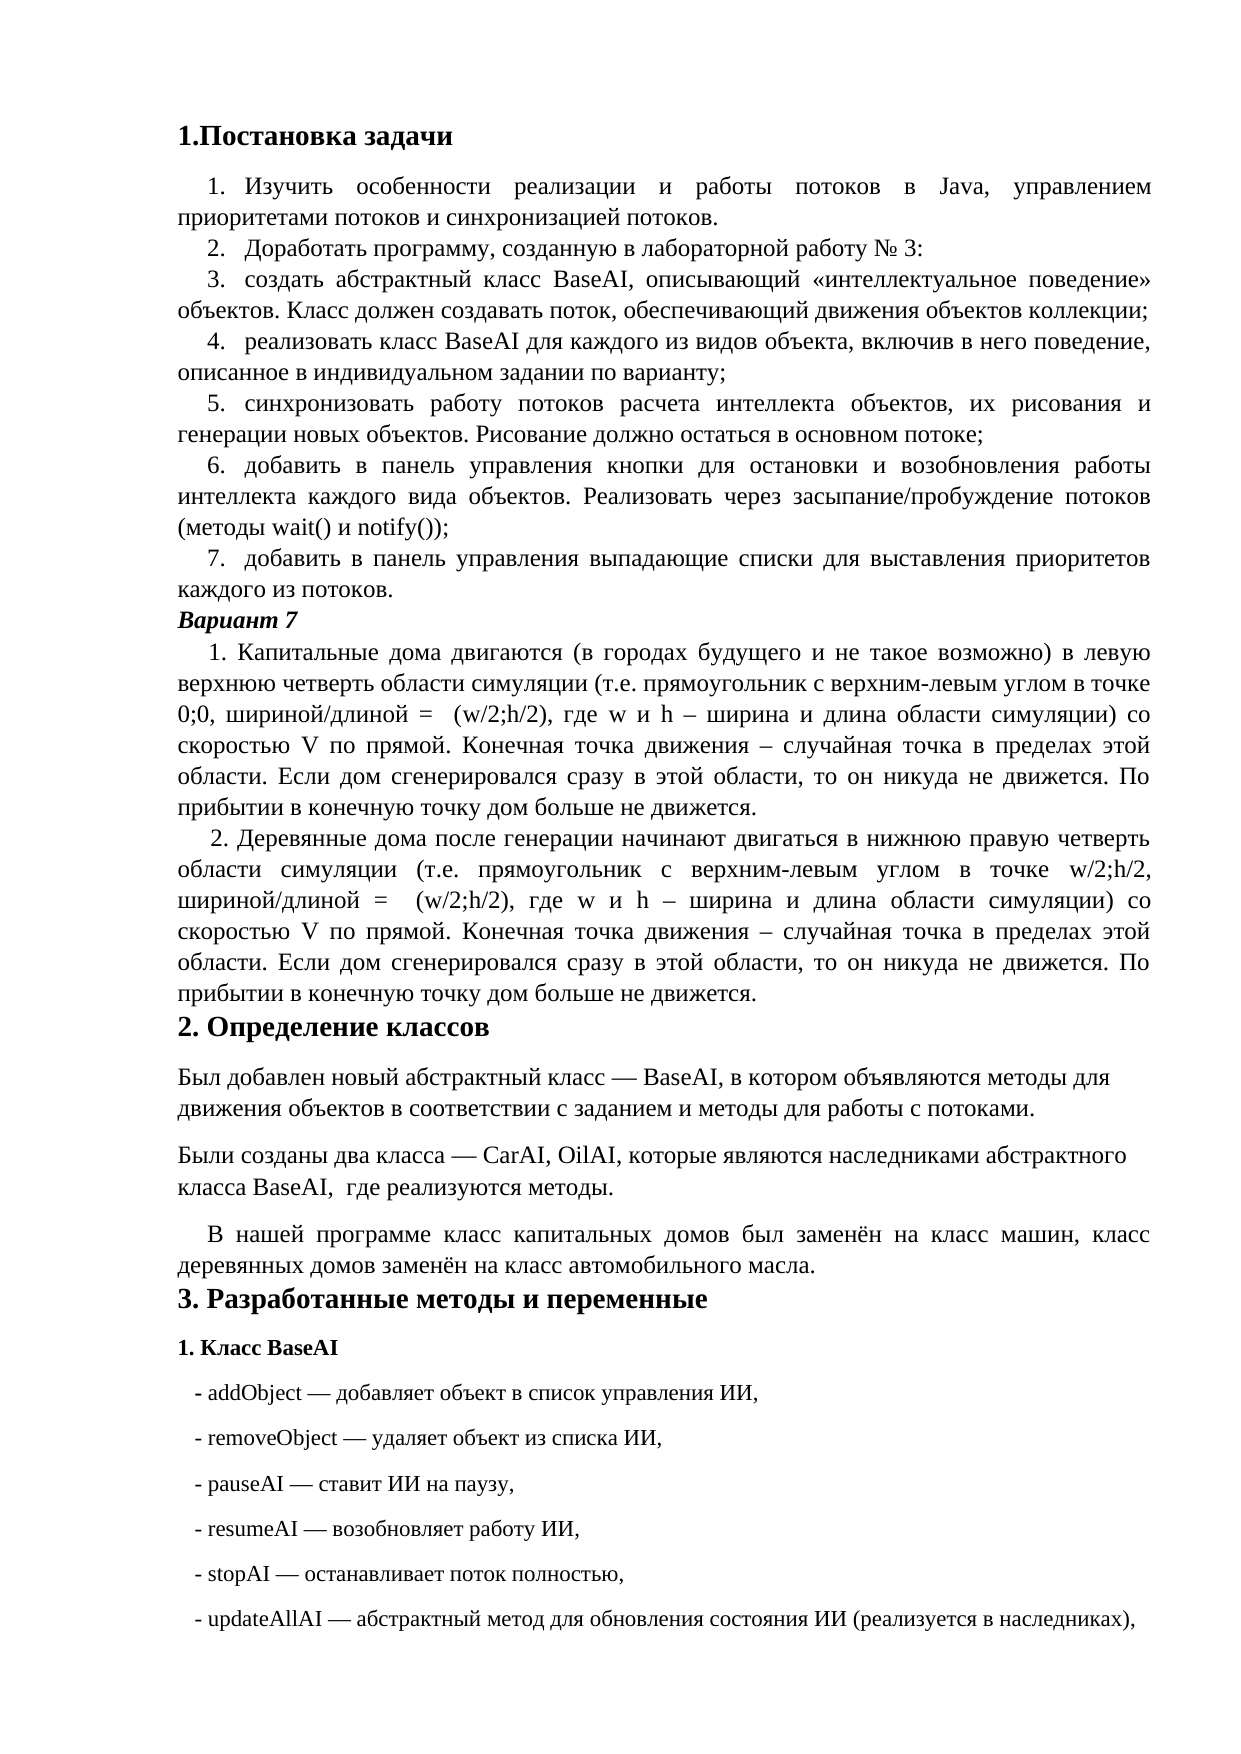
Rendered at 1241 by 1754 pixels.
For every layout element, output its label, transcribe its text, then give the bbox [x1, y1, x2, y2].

list 2. Деревянные дома после генерации начинают двигаться в нижнюю правую четверть области симуляции (т.е. прямоугольник с верхним-левым углом в точке w/2;h/2, шириной/длиной = (w/2;h/2), где w и h – ширина и длина области симуляции) со скоростью V по прямой. Конечная точка движения – случайная точка в пределах этой области. Если дом сгенерировался сразу в этой области, то он никуда не движется. По прибытии в конечную точку дом больше не движется. [177, 823, 1152, 1007]
list Доработать программу, созданную в лабораторной работу № 3: [177, 233, 1152, 262]
text - stopAI — останавливает поток полностью, [177, 1560, 1152, 1586]
list Вариант 7 [177, 606, 1152, 634]
list реализовать класс BaseAI для каждого из видов объекта, включив в него поведение, описанное в индивидуальном задании по варианту; [177, 326, 1152, 386]
text - addObject — добавляет объект в список управления ИИ, [177, 1379, 1152, 1406]
text Был добавлен новый абстрактный класс — BaseAI, в котором объявляются методы для движения объектов в соответствии с заданием и методы для работы с потоками. [177, 1062, 1152, 1122]
list синхронизовать работу потоков расчета интеллекта объектов, их рисования и генерации новых объектов. Рисование должно остаться в основном потоке; [177, 388, 1152, 448]
list добавить в панель управления выпадающие списки для выставления приоритетов каждого из потоков. [177, 543, 1152, 603]
text 3. Разработанные методы и переменные [177, 1281, 1152, 1315]
text Были созданы два класса — CarAI, OilAI, которые являются наследниками абстрактного класса BaseAI, где реализуются методы. [177, 1141, 1152, 1200]
text - pauseAI — ставит ИИ на паузу, [177, 1469, 1152, 1496]
text 1. Класс BaseAI [177, 1334, 1152, 1361]
text - removeObject — удаляет объект из списка ИИ, [177, 1424, 1152, 1451]
list Изучить особенности реализации и работы потоков в Java, управлением приоритетами потоков и синхронизацией потоков. [177, 171, 1152, 231]
text - resumeAI — возобновляет работу ИИ, [177, 1515, 1152, 1541]
text В нашей программе класс капитальных домов был заменён на класс машин, класс деревянных домов заменён на класс автомобильного масла. [177, 1219, 1152, 1279]
list создать абстрактный класс BaseAI, описывающий «интеллектуальное поведение» объектов. Класс должен создавать поток, обеспечивающий движения объектов коллекции; [177, 264, 1152, 324]
list 1. Капитальные дома двигаются (в городах будущего и не такое возможно) в левую верхнюю четверть области симуляции (т.е. прямоугольник с верхним-левым углом в точке 0;0, шириной/длиной = (w/2;h/2), где w и h – ширина и длина области симуляции) со скоростью V по прямой. Конечная точка движения – случайная точка в пределах этой области. Если дом сгенерировался сразу в этой области, то он никуда не движется. По прибытии в конечную точку дом больше не движется. [177, 637, 1152, 821]
list добавить в панель управления кнопки для остановки и возобновления работы интеллекта каждого вида объектов. Реализовать через засыпание/пробуждение потоков (методы wait() и notify()); [177, 450, 1152, 541]
text 1.Постановка задачи [177, 118, 1152, 152]
text 2. Определение классов [177, 1009, 1152, 1043]
text - updateAllAI — абстрактный метод для обновления состояния ИИ (реализуется в наследниках), [177, 1605, 1152, 1631]
